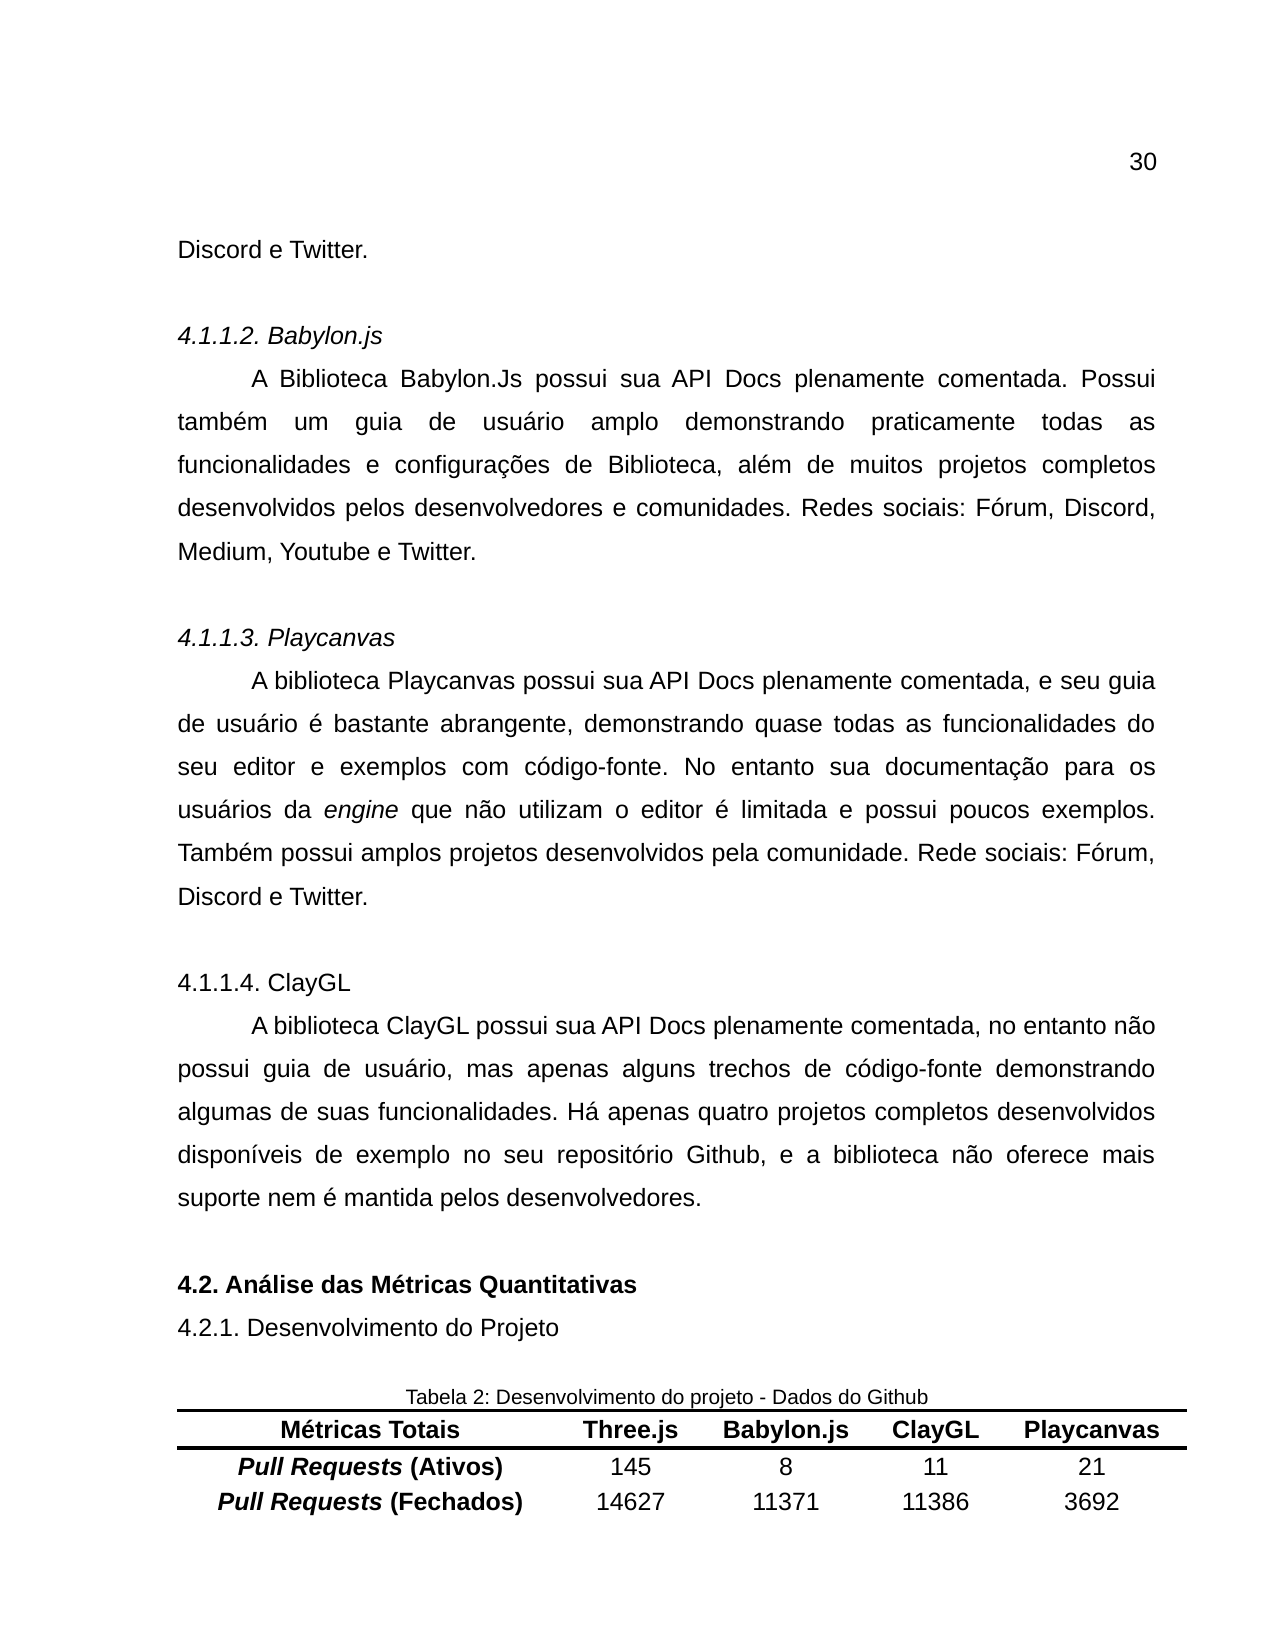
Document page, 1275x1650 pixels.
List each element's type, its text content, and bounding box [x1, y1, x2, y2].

table_header ClayGL [874, 1412, 997, 1446]
table_cell 8 [698, 1450, 874, 1484]
table_cell 14627 [563, 1484, 698, 1519]
table_header Métricas Totais [177, 1412, 563, 1446]
table_cell 3692 [997, 1484, 1187, 1519]
text A biblioteca Playcanvas possui sua API Docs plenamente comentada, e seu guia de usuário é bastante abrangente, demonstrando quase todas as funcionalidades do seu editor e exemplos com código-fonte. No entanto sua documentação para os usuários da engine que não utilizam o editor é limitada e possui poucos exemplos. Também possui amplos projetos desenvolvidos pela comunidade. Rede sociais: Fórum, Discord e Twitter. [177, 666, 1157, 910]
table_cell 21 [997, 1450, 1187, 1484]
table_cell 11386 [874, 1484, 997, 1519]
subtitle 4.2. Análise das Métricas Quantitativas [177, 1270, 1157, 1298]
table_header Three.js [563, 1412, 698, 1446]
table_cell 145 [563, 1450, 698, 1484]
text Tabela 2: Desenvolvimento do projeto - Dados do Github [177, 1385, 1157, 1409]
table_cell Pull Requests (Fechados) [177, 1484, 563, 1519]
subtitle 4.2.1. Desenvolvimento do Projeto [177, 1313, 1157, 1342]
subtitle 4.1.1.3. Playcanvas [177, 623, 1157, 652]
table_header Playcanvas [997, 1412, 1187, 1446]
table_cell Pull Requests (Ativos) [177, 1450, 563, 1484]
subtitle 4.1.1.2. Babylon.js [177, 321, 1157, 350]
text A Biblioteca Babylon.Js possui sua API Docs plenamente comentada. Possui também um guia de usuário amplo demonstrando praticamente todas as funcionalidades e configurações de Biblioteca, além de muitos projetos completos desenvolvidos pelos desenvolvedores e comunidades. Redes sociais: Fórum, Discord, Medium, Youtube e Twitter. [177, 364, 1157, 565]
text Discord e Twitter. [177, 235, 1157, 263]
subtitle 4.1.1.4. ClayGL [177, 968, 1157, 997]
text A biblioteca ClayGL possui sua API Docs plenamente comentada, no entanto não possui guia de usuário, mas apenas alguns trechos de código-fonte demonstrando algumas de suas funcionalidades. Há apenas quatro projetos completos desenvolvidos disponíveis de exemplo no seu repositório Github, e a biblioteca não oferece mais suporte nem é mantida pelos desenvolvedores. [177, 1011, 1157, 1212]
table_cell 11 [874, 1450, 997, 1484]
table_header Babylon.js [698, 1412, 874, 1446]
table_cell 11371 [698, 1484, 874, 1519]
